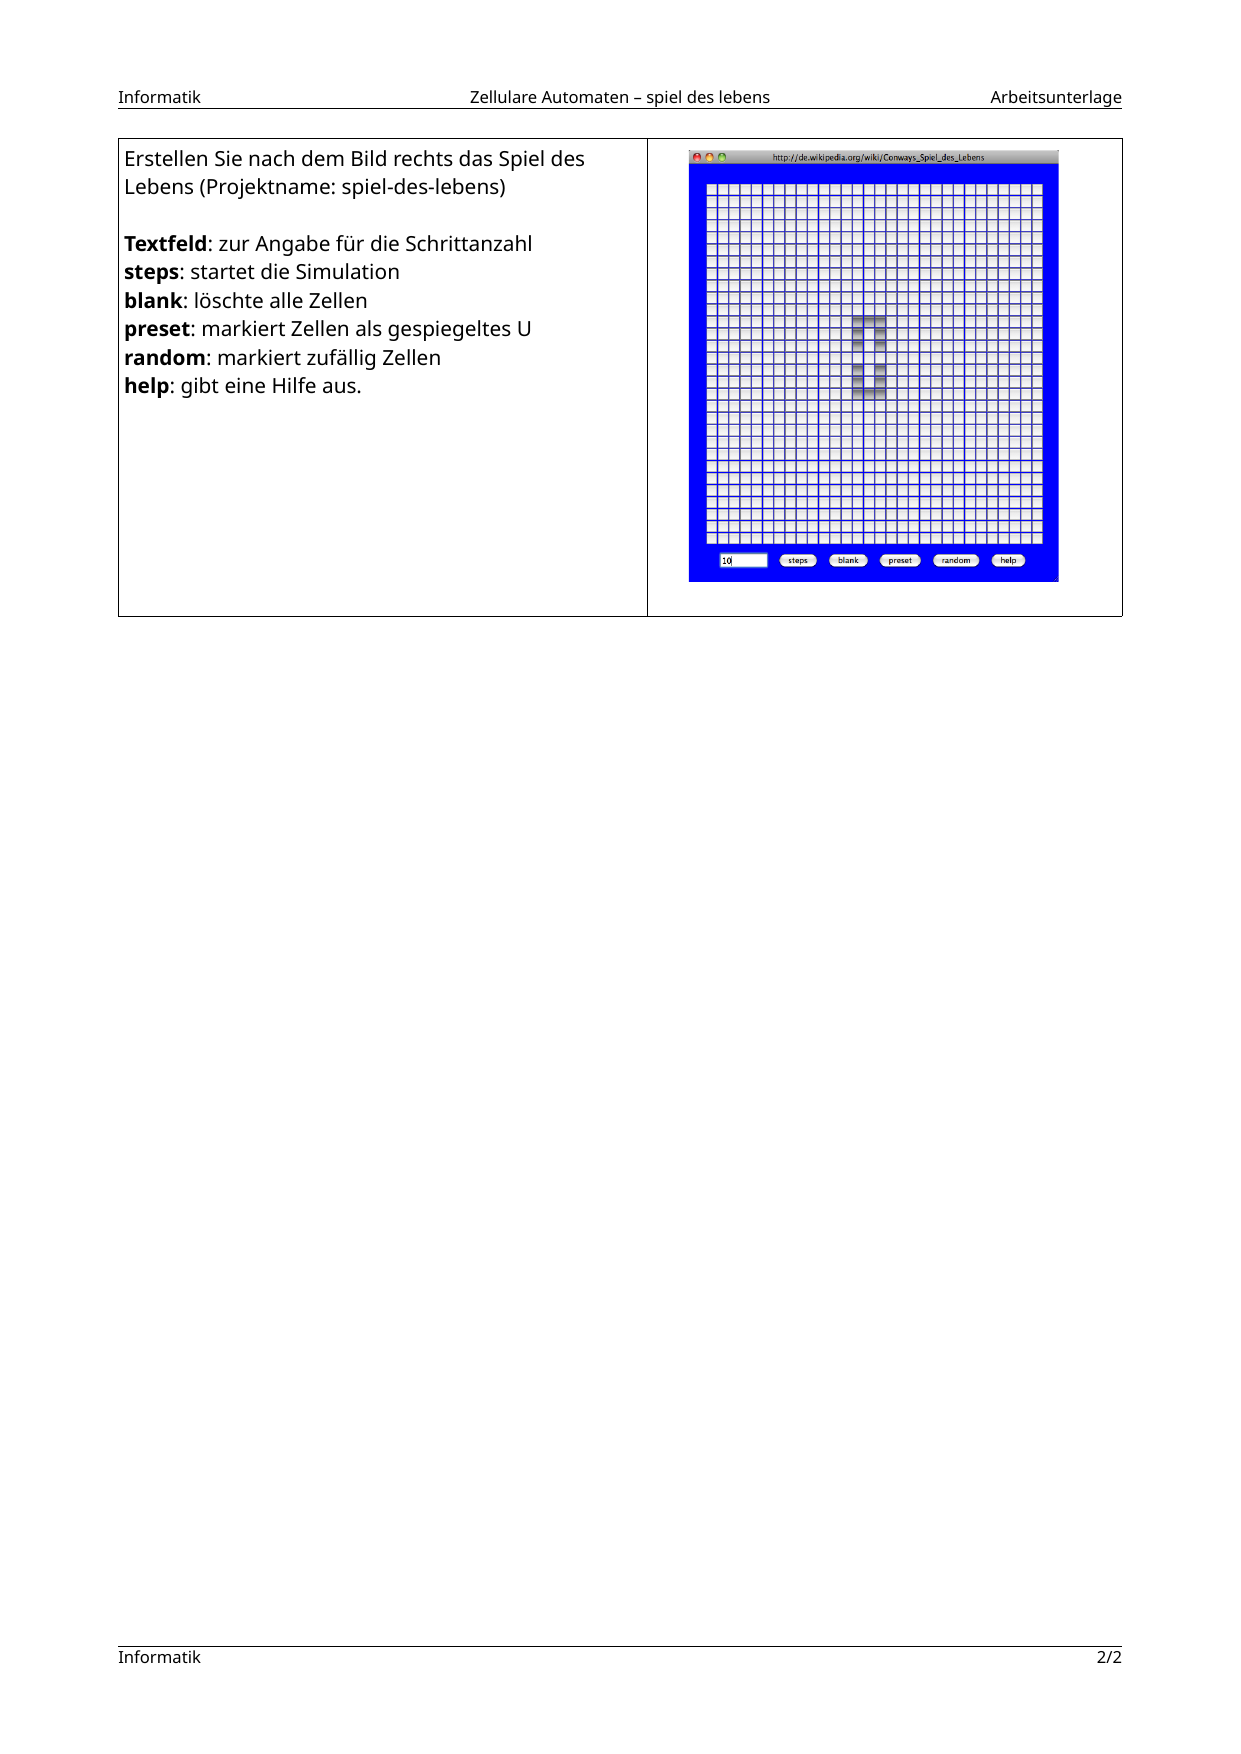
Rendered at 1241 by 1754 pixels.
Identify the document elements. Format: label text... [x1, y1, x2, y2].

table_header Erstellen Sie nach dem Bild rechts das Spiel des Lebens (Projektname: spiel-des-lebens) Textfeld: zur Angabe für die Schrittanzahl steps: startet die Simulation blank: löschte alle Zellen preset: markiert Zellen als gespiegeltes U random: markiert zufällig Zellen help: gibt eine Hilfe aus. [119, 139, 647, 616]
table_header [648, 139, 1122, 616]
picture [688, 150, 1059, 582]
